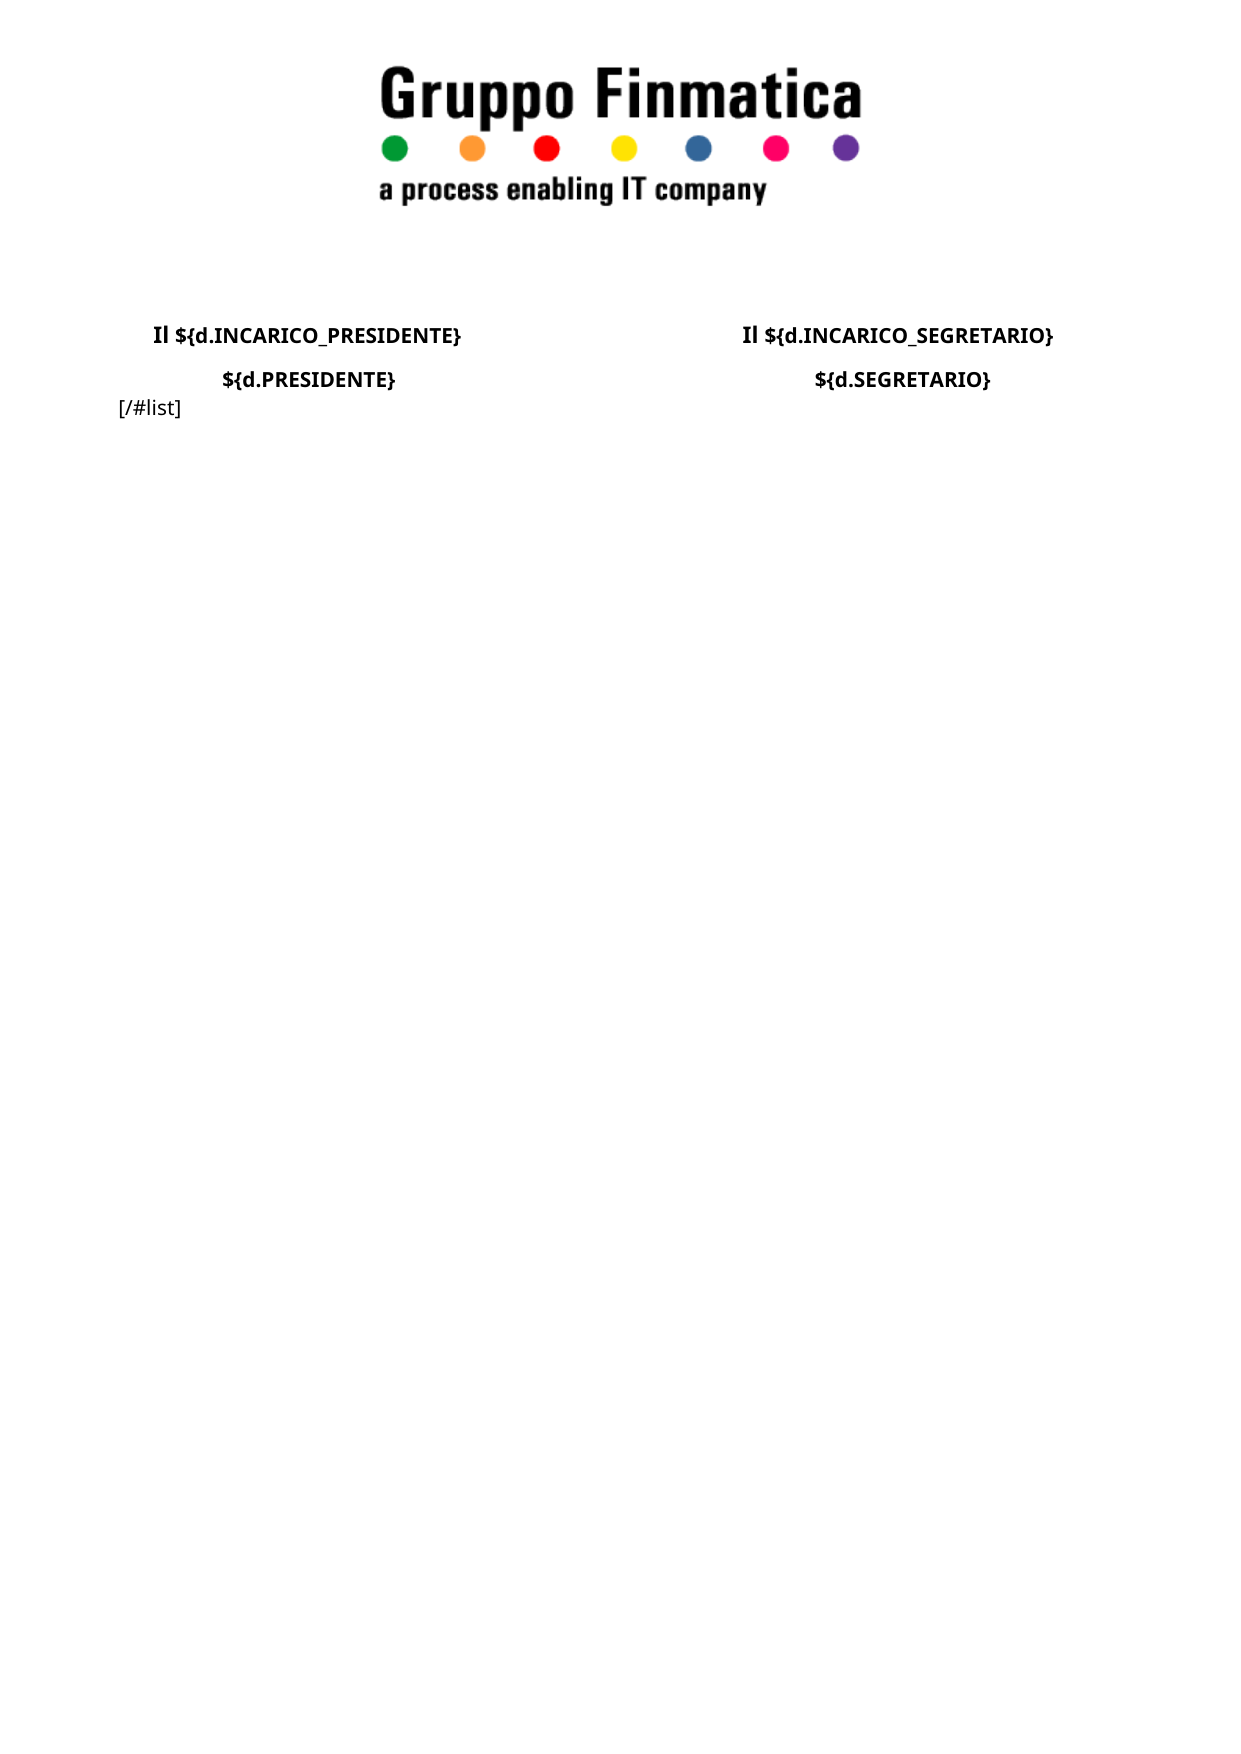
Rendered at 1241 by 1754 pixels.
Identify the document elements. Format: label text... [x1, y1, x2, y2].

text [/#list] [118, 393, 1122, 422]
picture [372, 59, 868, 219]
text ${d.PRESIDENTE} ${d.SEGRETARIO} [118, 365, 1122, 393]
text Il ${d.INCARICO_PRESIDENTE} Il ${d.INCARICO_SEGRETARIO} [118, 319, 1122, 350]
